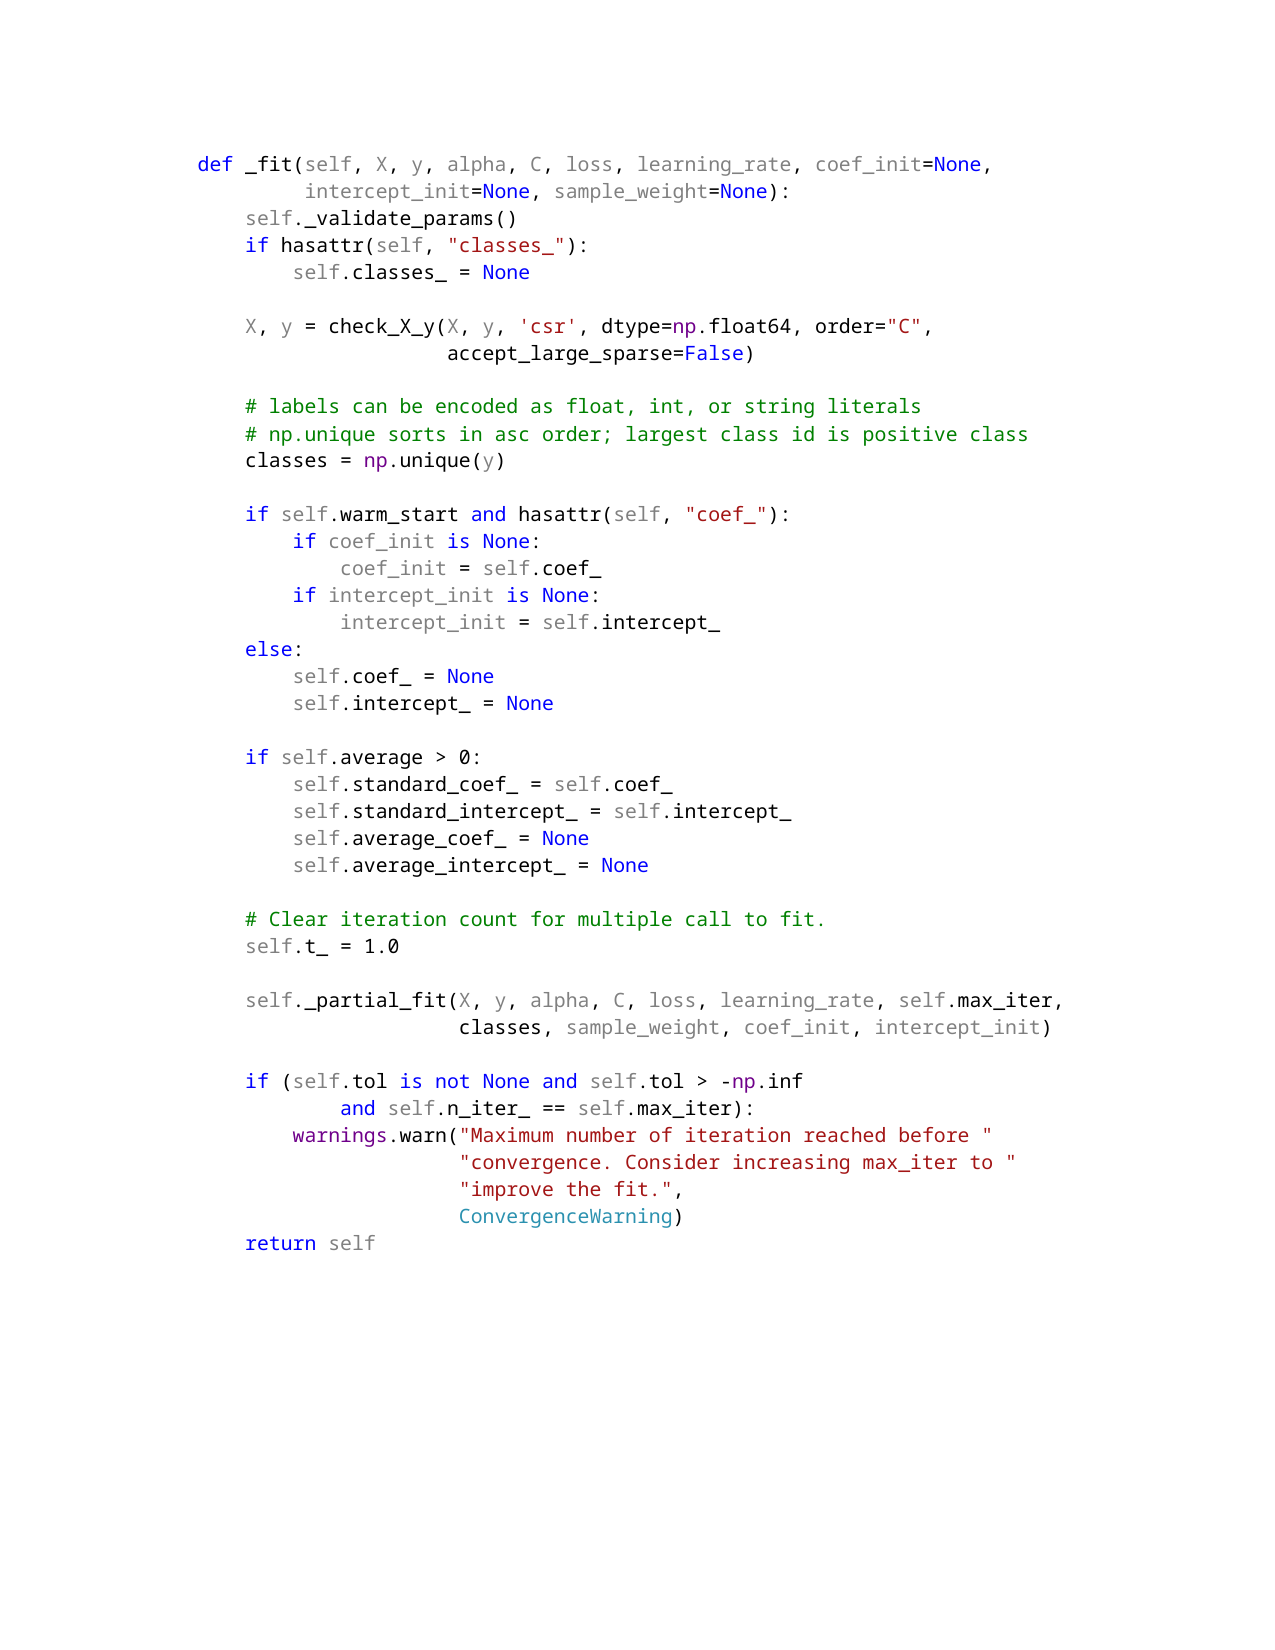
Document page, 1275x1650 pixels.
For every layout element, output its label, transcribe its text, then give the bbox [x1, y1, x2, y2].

text accept_large_sparse=False) [150, 339, 1125, 366]
text # labels can be encoded as float, int, or string literals [150, 393, 1125, 420]
text and self.n_iter_ == self.max_iter): [150, 1094, 1125, 1121]
text classes, sample_weight, coef_init, intercept_init) [150, 1013, 1125, 1040]
text def _fit(self, X, y, alpha, C, loss, learning_rate, coef_init=None, [150, 150, 1125, 177]
text if coef_init is None: [150, 528, 1125, 555]
text "convergence. Consider increasing max_iter to " [150, 1148, 1125, 1175]
text X, y = check_X_y(X, y, 'csr', dtype=np.float64, order="C", [150, 312, 1125, 339]
text ConvergenceWarning) [150, 1202, 1125, 1229]
text # np.unique sorts in asc order; largest class id is positive class [150, 420, 1125, 447]
text # Clear iteration count for multiple call to fit. [150, 905, 1125, 932]
text classes = np.unique(y) [150, 447, 1125, 474]
text if (self.tol is not None and self.tol > -np.inf [150, 1067, 1125, 1094]
text else: [150, 636, 1125, 663]
text if self.average > 0: [150, 743, 1125, 771]
text if intercept_init is None: [150, 582, 1125, 609]
text self.coef_ = None [150, 663, 1125, 689]
text self.classes_ = None [150, 258, 1125, 285]
text self.t_ = 1.0 [150, 932, 1125, 959]
text self.standard_intercept_ = self.intercept_ [150, 797, 1125, 824]
text if self.warm_start and hasattr(self, "coef_"): [150, 501, 1125, 528]
text "improve the fit.", [150, 1175, 1125, 1202]
text intercept_init = self.intercept_ [150, 609, 1125, 636]
text self.standard_coef_ = self.coef_ [150, 771, 1125, 797]
text warnings.warn("Maximum number of iteration reached before " [150, 1121, 1125, 1148]
text coef_init = self.coef_ [150, 555, 1125, 582]
text if hasattr(self, "classes_"): [150, 231, 1125, 258]
text return self [150, 1229, 1125, 1256]
text self.intercept_ = None [150, 689, 1125, 717]
text self._validate_params() [150, 204, 1125, 231]
text intercept_init=None, sample_weight=None): [150, 177, 1125, 204]
text self.average_intercept_ = None [150, 851, 1125, 878]
text self.average_coef_ = None [150, 824, 1125, 851]
text self._partial_fit(X, y, alpha, C, loss, learning_rate, self.max_iter, [150, 986, 1125, 1013]
